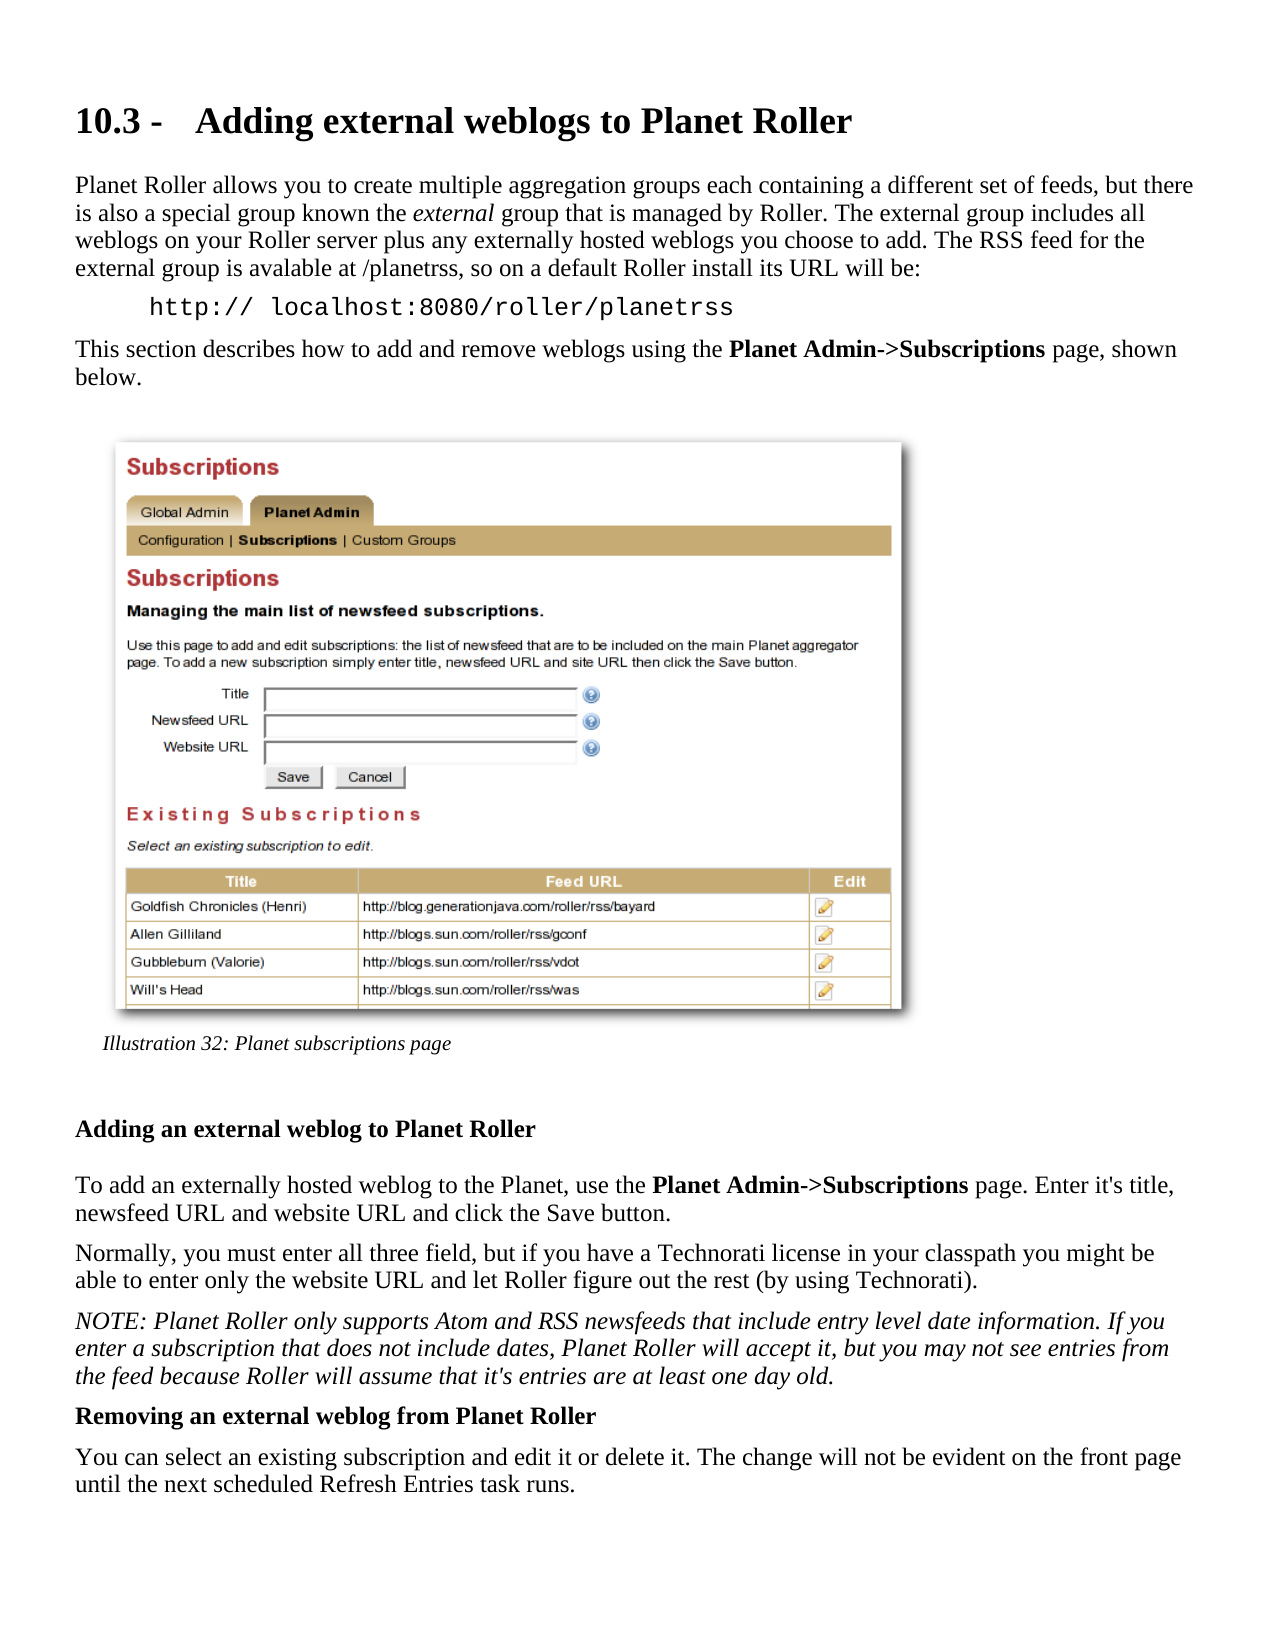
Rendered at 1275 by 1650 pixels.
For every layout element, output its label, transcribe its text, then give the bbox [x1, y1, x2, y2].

text Removing an external weblog from Planet Roller [75, 1402, 1200, 1430]
text You can select an existing subscription and edit it or delete it. The change will not be evident on the front page until the next scheduled Refresh Entries task runs. [75, 1443, 1200, 1498]
text Illustration 32: Planet subscriptions page [102, 429, 949, 1054]
text http:// localhost:8080/roller/planetrss [75, 294, 1200, 322]
text Adding an external weblog to Planet Roller [75, 1116, 1200, 1143]
text NOTE: Planet Roller only supports Atom and RSS newsfeeds that include entry level date information. If you enter a subscription that does not include dates, Planet Roller will accept it, but you may not see entries from the feed because Roller will assume that it's entries are at least one day old. [75, 1307, 1200, 1390]
text Normally, you must enter all three field, but if you have a Technorati license in your classpath you might be able to enter only the website URL and let Roller figure out the rest (by using Technorati). [75, 1239, 1200, 1294]
subtitle Adding external weblogs to Planet Roller [75, 100, 1200, 141]
text This section describes how to add and remove weblogs using the Planet Admin->Subscriptions page, shown below. [75, 335, 1200, 390]
text To add an externally hosted weblog to the Planet, use the Planet Admin->Subscriptions page. Enter it's title, newsfeed URL and website URL and click the Save button. [75, 1171, 1200, 1226]
picture [102, 429, 925, 1032]
text Planet Roller allows you to create multiple aggregation groups each containing a different set of feeds, but there is also a special group known the external group that is managed by Roller. The external group includes all weblogs on your Roller server plus any externally hosted weblogs you choose to add. The RSS feed for the external group is avalable at /planetrss, so on a default Roller install its URL will be: [75, 171, 1200, 282]
